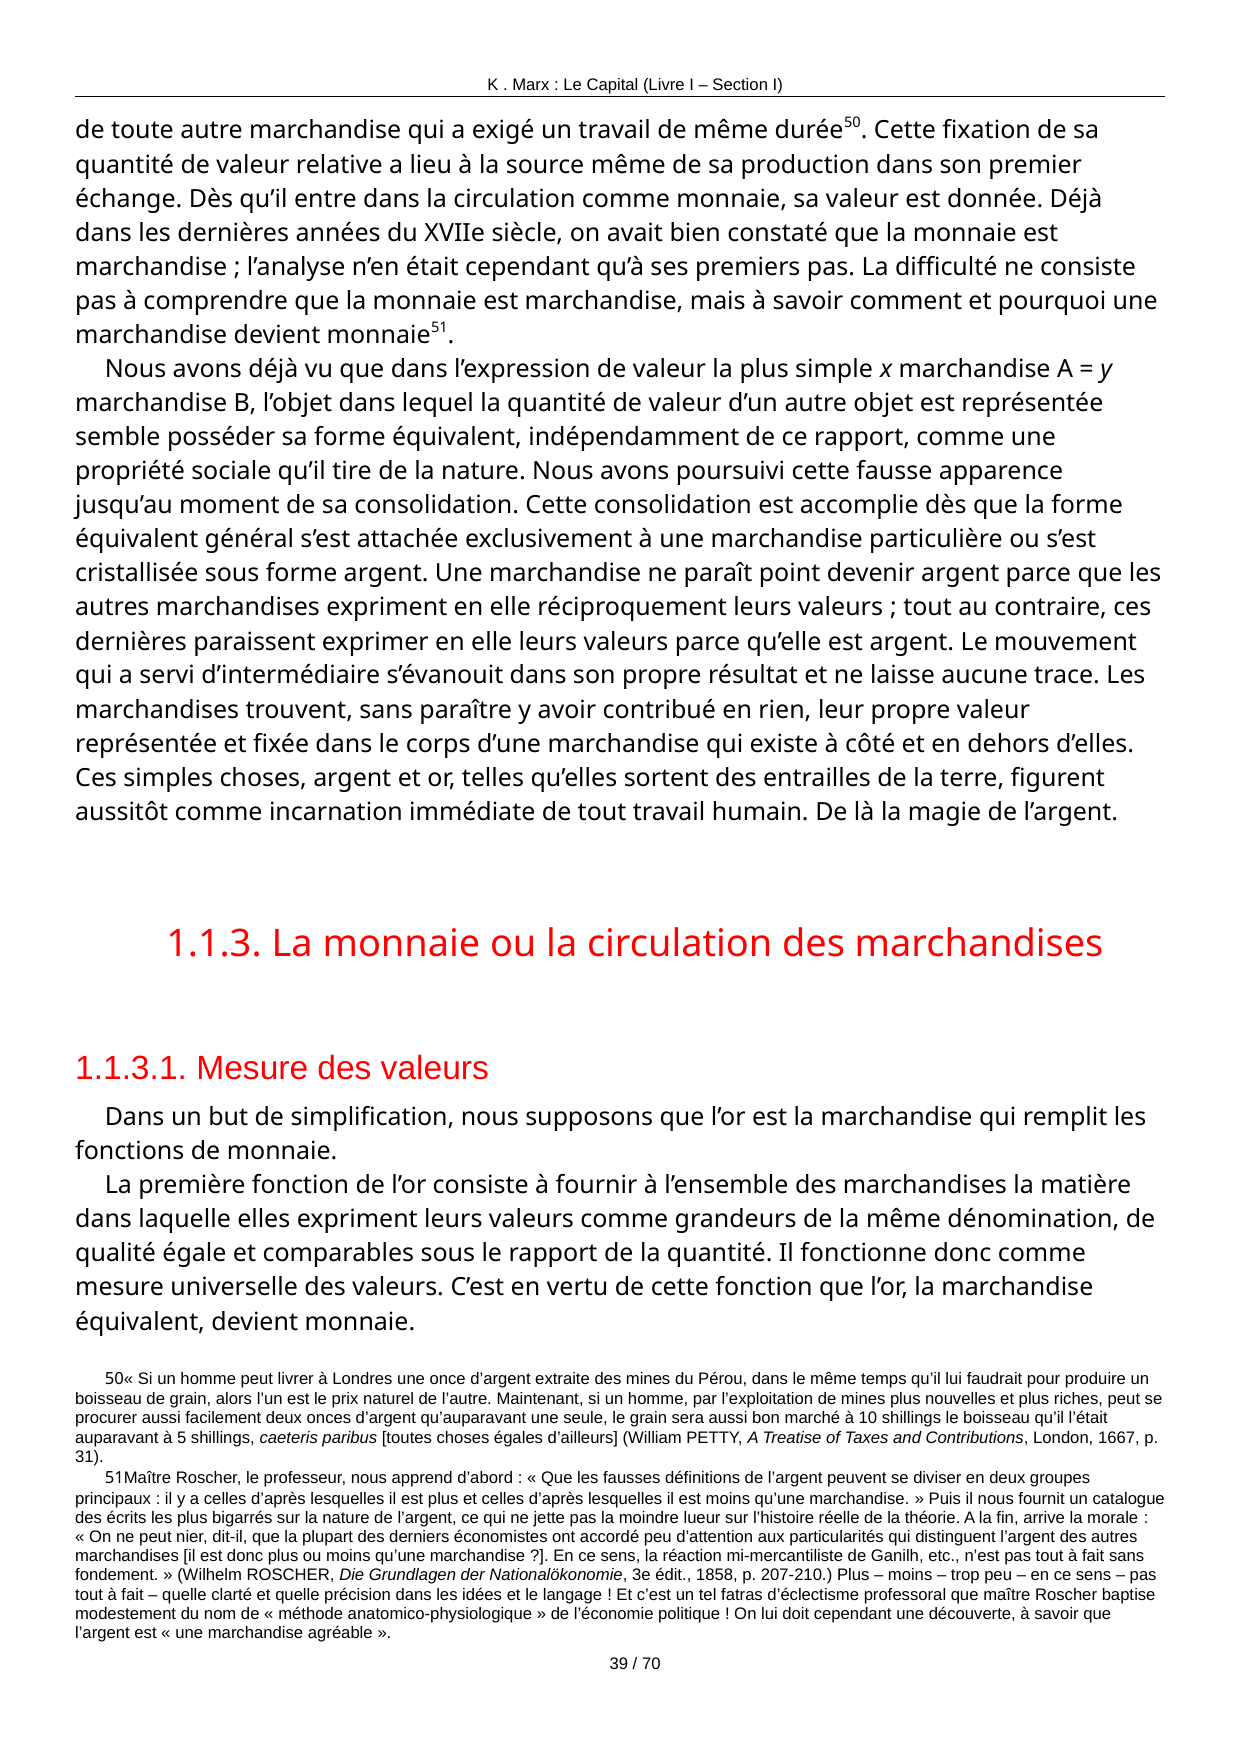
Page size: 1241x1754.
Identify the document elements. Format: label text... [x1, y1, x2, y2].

text Maître Roscher, le professeur, nous apprend d’abord : « Que les fausses définitions de l’argent peuvent se diviser en deux groupes principaux : il y a celles d’après lesquelles il est plus et celles d’après lesquelles il est moins qu’une marchandise. » Puis il nous fournit un catalogue des écrits les plus bigarrés sur la nature de l’argent, ce qui ne jette pas la moindre lueur sur l’histoire réelle de la théorie. A la fin, arrive la morale : « On ne peut nier, dit-il, que la plupart des derniers économistes ont accordé peu d’attention aux particularités qui distinguent l’argent des autres marchandises [il est donc plus ou moins qu’une marchandise ?]. En ce sens, la réaction mi-mercantiliste de Ganilh, etc., n’est pas tout à fait sans fondement. » (Wilhelm ROSCHER, Die Grundlagen der Nationalökonomie, 3e édit., 1858, p. 207-210.) Plus – moins – trop peu – en ce sens – pas tout à fait – quelle clarté et quelle précision dans les idées et le langage ! Et c’est un tel fatras d’éclectisme professoral que maître Roscher baptise modestement du nom de « méthode anatomico-physiologique » de l’économie politique ! On lui doit cependant une découverte, à savoir que l’argent est « une marchandise agréable ». [75, 1466, 1165, 1642]
text Dans un but de simplification, nous supposons que l’or est la marchandise qui remplit les fonctions de monnaie. [75, 1099, 1165, 1167]
text Nous avons déjà vu que dans l’expression de valeur la plus simple x marchandise A = y marchandise B, l’objet dans lequel la quantité de valeur d’un autre objet est représentée semble posséder sa forme équivalent, indépendamment de ce rapport, comme une propriété sociale qu’il tire de la nature. Nous avons poursuivi cette fausse apparence jusqu’au moment de sa consolidation. Cette consolidation est accomplie dès que la forme équivalent général s’est attachée exclusivement à une marchandise particulière ou s’est cristallisée sous forme argent. Une marchandise ne paraît point devenir argent parce que les autres marchandises expriment en elle réciproquement leurs valeurs ; tout au contraire, ces dernières paraissent exprimer en elle leurs valeurs parce qu’elle est argent. Le mouvement qui a servi d’intermédiaire s’évanouit dans son propre résultat et ne laisse aucune trace. Les marchandises trouvent, sans paraître y avoir contribué en rien, leur propre valeur représentée et fixée dans le corps d’une marchandise qui existe à côté et en dehors d’elles. Ces simples choses, argent et or, telles qu’elles sortent des entrailles de la terre, figurent aussitôt comme incarnation immédiate de tout travail humain. De là la magie de l’argent. [75, 351, 1165, 827]
subtitle 1.1.3.1. Mesure des valeurs [75, 1048, 1165, 1086]
text La première fonction de l’or consiste à fournir à l’ensemble des marchandises la matière dans laquelle elles expriment leurs valeurs comme grandeurs de la même dénomination, de qualité égale et comparables sous le rapport de la quantité. Il fonctionne donc comme mesure universelle des valeurs. C’est en vertu de cette fonction que l’or, la marchandise équivalent, devient monnaie. [75, 1167, 1165, 1337]
subtitle 1.1.3. La monnaie ou la circulation des marchandises [104, 916, 1165, 968]
text « Si un homme peut livrer à Londres une once d’argent extraite des mines du Pérou, dans le même temps qu’il lui faudrait pour produire un boisseau de grain, alors l’un est le prix naturel de l’autre. Maintenant, si un homme, par l’exploitation de mines plus nouvelles et plus riches, peut se procurer aussi facilement deux onces d’argent qu’auparavant une seule, le grain sera aussi bon marché à 10 shillings le boisseau qu’il l’était auparavant à 5 shillings, caeteris paribus [toutes choses égales d’ailleurs] (William PETTY, A Treatise of Taxes and Contributions, London, 1667, p. 31). [75, 1366, 1165, 1466]
text de toute autre marchandise qui a exigé un travail de même durée. Cette fixation de sa quantité de valeur relative a lieu à la source même de sa production dans son premier échange. Dès qu’il entre dans la circulation comme monnaie, sa valeur est donnée. Déjà dans les dernières années du XVIIe siècle, on avait bien constaté que la monnaie est marchandise ; l’analyse n’en était cependant qu’à ses premiers pas. La difficulté ne consiste pas à comprendre que la monnaie est marchandise, mais à savoir comment et pourquoi une marchandise devient monnaie. [75, 112, 1165, 351]
